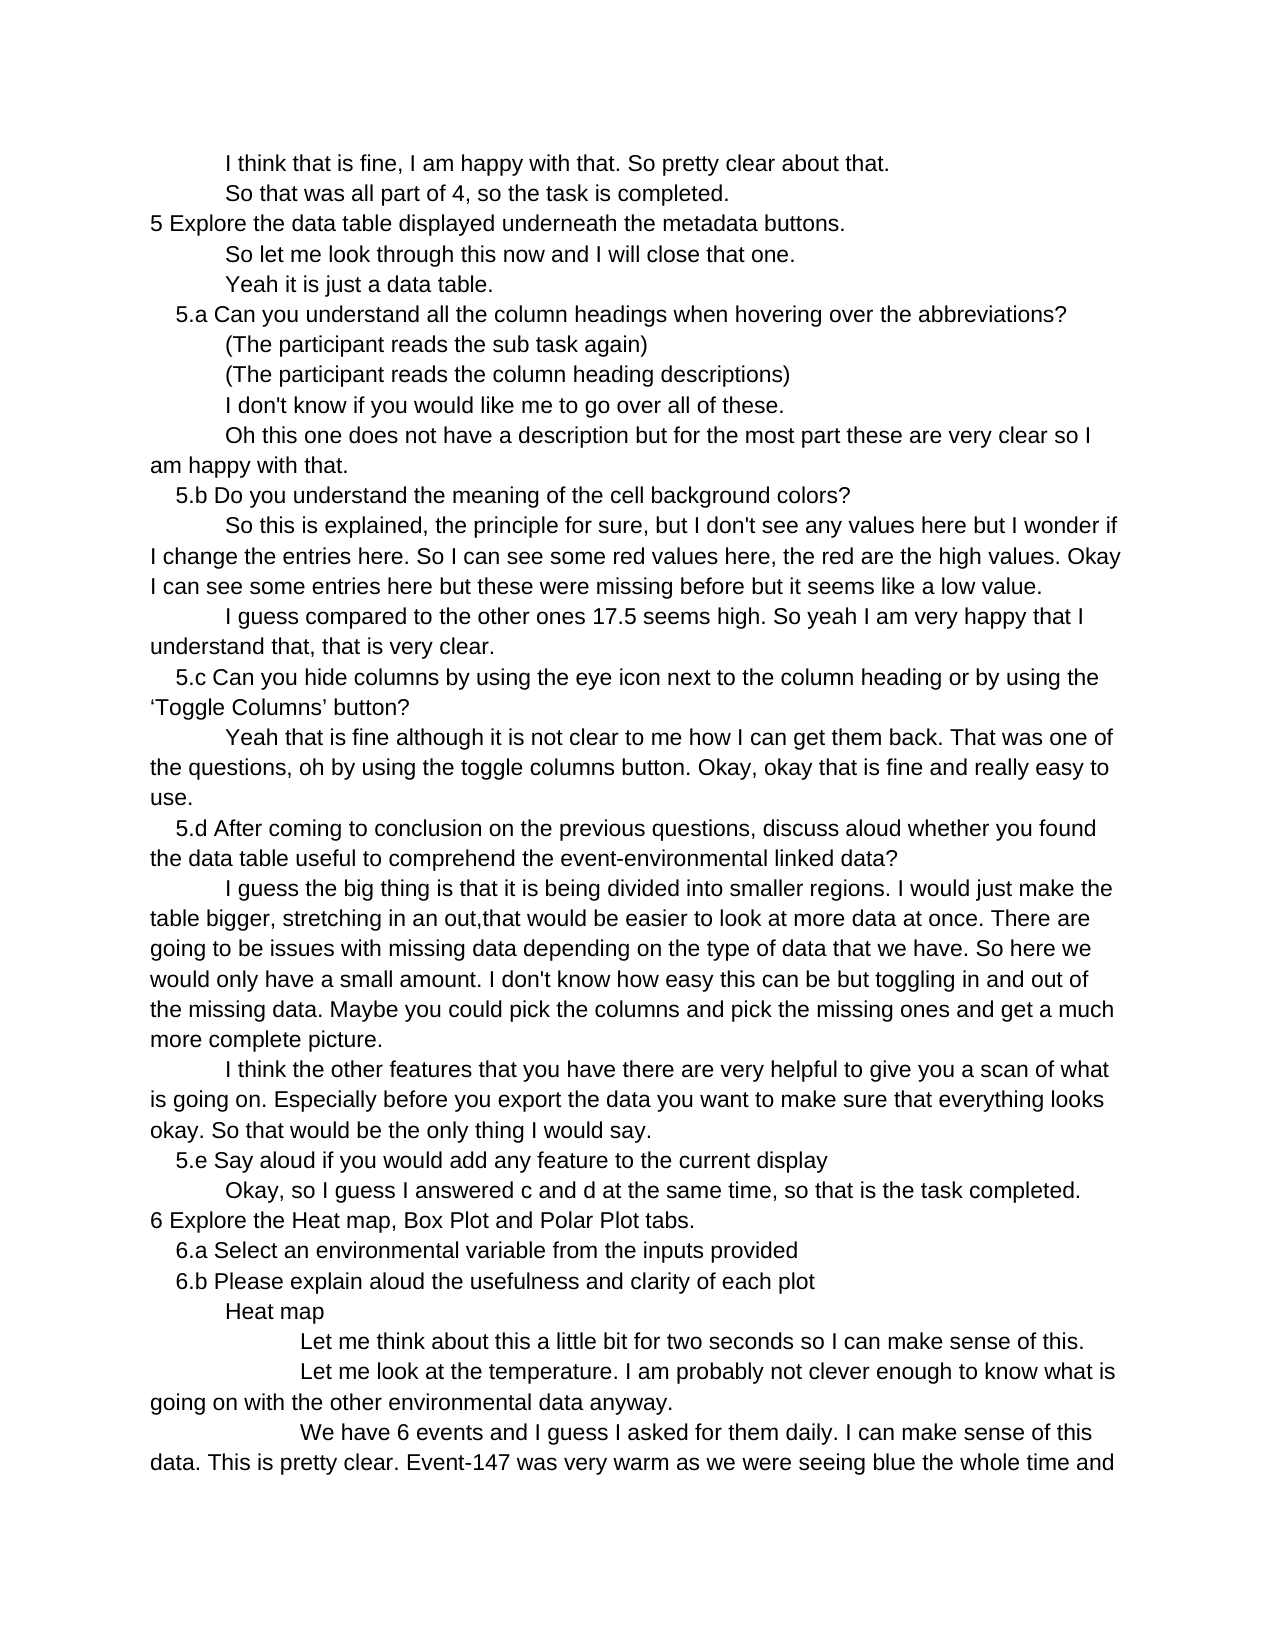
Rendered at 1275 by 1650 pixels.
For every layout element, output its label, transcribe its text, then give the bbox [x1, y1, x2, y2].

text I think that is fine, I am happy with that. So pretty clear about that. [150, 150, 1125, 176]
text 6 Explore the Heat map, Box Plot and Polar Plot tabs. [150, 1207, 1125, 1234]
text I think the other features that you have there are very helpful to give you a scan of what is going on. Especially before you export the data you want to make sure that everything looks okay. So that would be the only thing I would say. [150, 1056, 1125, 1143]
text So let me look through this now and I will close that one. [150, 241, 1125, 267]
text Oh this one does not have a description but for the most part these are very clear so I am happy with that. [150, 422, 1125, 478]
text So this is explained, the principle for sure, but I don't see any values here but I wonder if I change the entries here. So I can see some red values here, the red are the high values. Okay I can see some entries here but these were missing before but it seems like a low value. [150, 512, 1125, 599]
text 5.c Can you hide columns by using the eye icon next to the column heading or by using the ‘Toggle Columns’ button? [150, 663, 1125, 720]
text (The participant reads the column heading descriptions) [150, 361, 1125, 388]
text Yeah that is fine although it is not clear to me how I can get them back. That was one of the questions, oh by using the toggle columns button. Okay, okay that is fine and really easy to use. [150, 724, 1125, 811]
text 6.b Please explain aloud the usefulness and clarity of each plot [150, 1268, 1125, 1294]
text I guess the big thing is that it is being divided into smaller regions. I would just make the table bigger, stretching in an out,that would be easier to look at more data at once. There are going to be issues with missing data depending on the type of data that we have. So here we would only have a small amount. I don't know how easy this can be but toggling in and out of the missing data. Maybe you could pick the columns and pick the missing ones and get a much more complete picture. [150, 875, 1125, 1052]
text Let me think about this a little bit for two seconds so I can make sense of this. [150, 1328, 1125, 1354]
text So that was all part of 4, so the task is completed. [150, 180, 1125, 207]
text 5 Explore the data table displayed underneath the metadata buttons. [150, 210, 1125, 237]
text Let me look at the temperature. I am probably not clever enough to know what is going on with the other environmental data anyway. [150, 1358, 1125, 1415]
text 5.e Say aloud if you would add any feature to the current display [150, 1147, 1125, 1173]
text Heat map [150, 1298, 1125, 1324]
text Yeah it is just a data table. [150, 271, 1125, 297]
text 5.d After coming to conclusion on the previous questions, discuss aloud whether you found the data table useful to comprehend the event-environmental linked data? [150, 814, 1125, 871]
text 5.a Can you understand all the column headings when hovering over the abbreviations? [150, 301, 1125, 327]
text I don't know if you would like me to go over all of these. [150, 392, 1125, 418]
text I guess compared to the other ones 17.5 seems high. So yeah I am very happy that I understand that, that is very clear. [150, 603, 1125, 660]
text Okay, so I guess I answered c and d at the same time, so that is the task completed. [150, 1177, 1125, 1203]
text 6.a Select an environmental variable from the inputs provided [150, 1237, 1125, 1264]
text (The participant reads the sub task again) [150, 331, 1125, 358]
text We have 6 events and I guess I asked for them daily. I can make sense of this data. This is pretty clear. Event-147 was very warm as we were seeing blue the whole time and [150, 1419, 1125, 1475]
text 5.b Do you understand the meaning of the cell background colors? [150, 482, 1125, 509]
